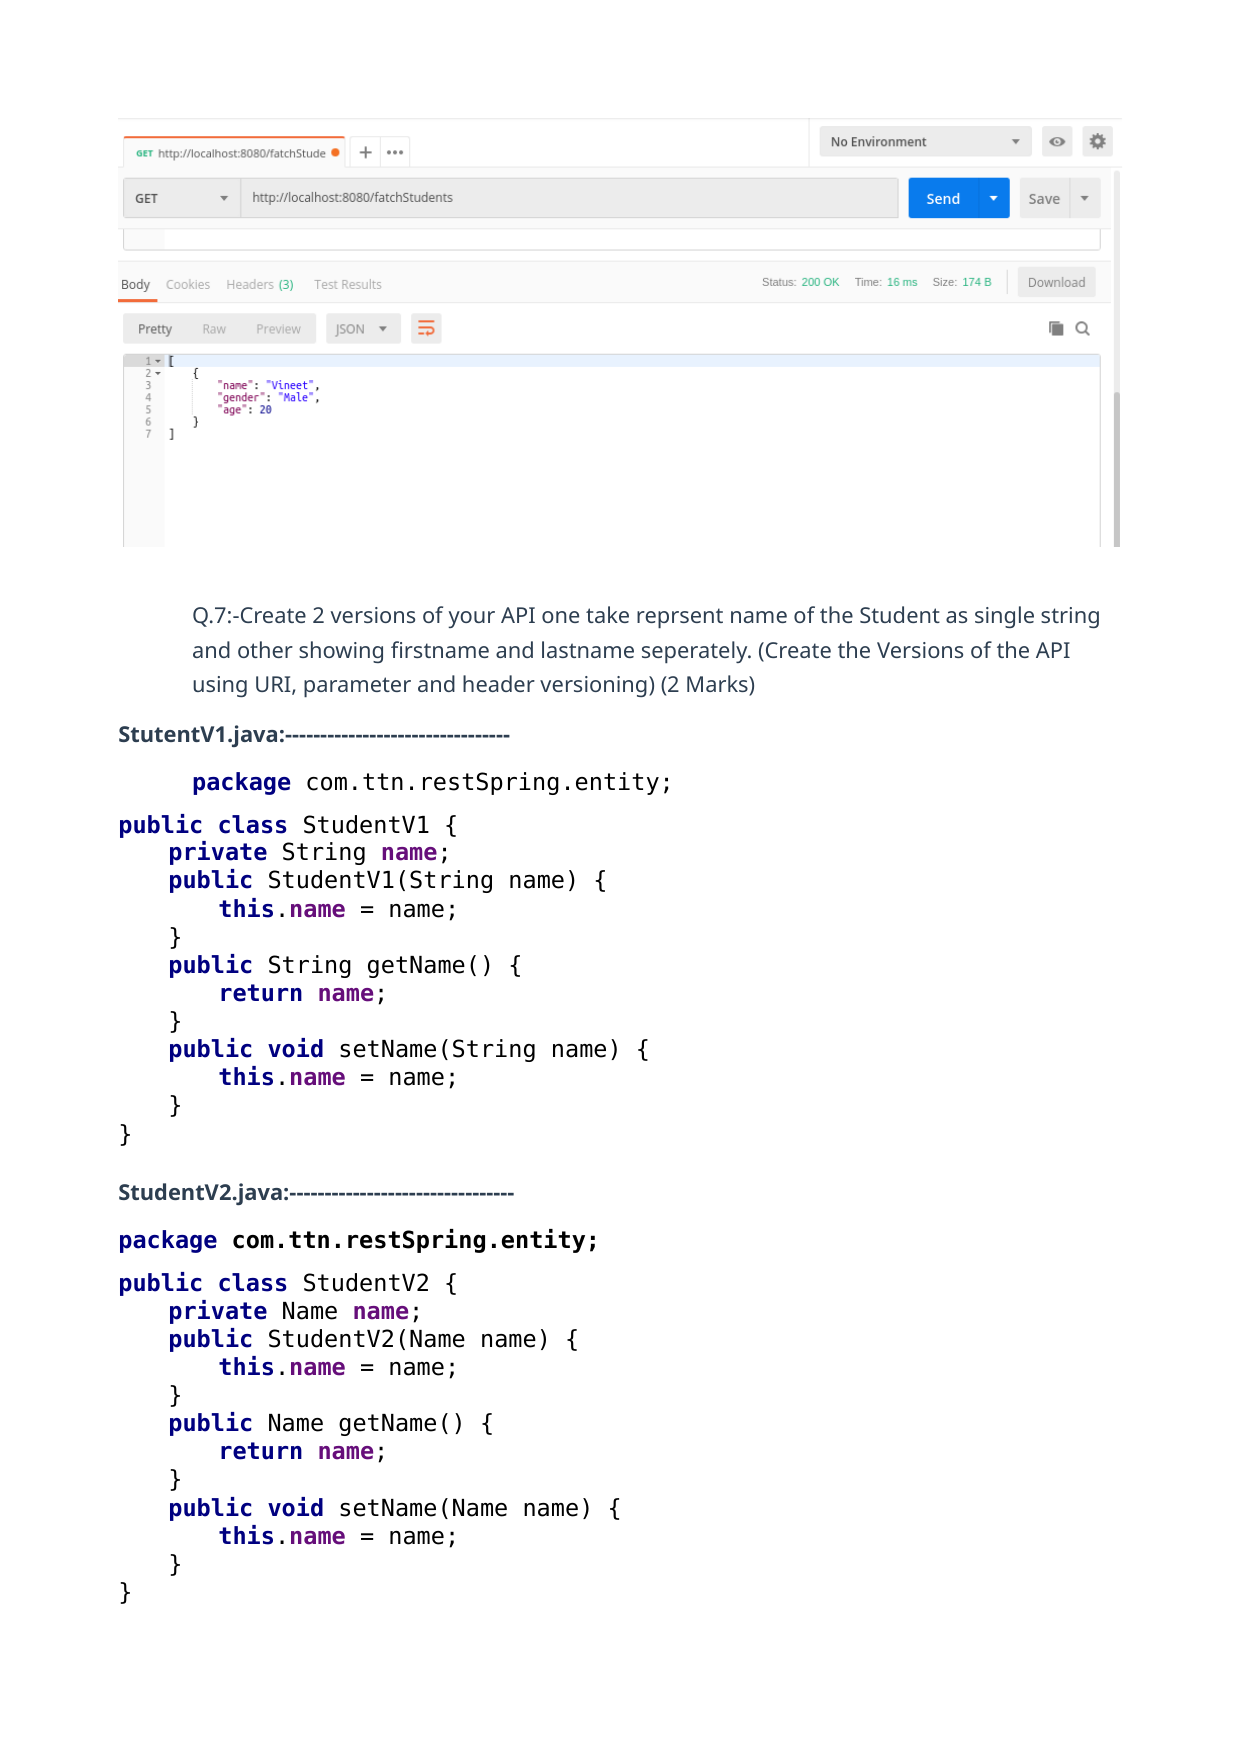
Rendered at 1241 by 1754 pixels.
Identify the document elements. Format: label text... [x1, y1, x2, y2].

list package com.ttn.restSpring.entity; [118, 768, 1122, 796]
list Create 2 versions of your API one take reprsent name of the Student as single string and other showing firstname and lastname seperately. (Create the Versions of the API using URI, parameter and header versioning) (2 Marks) [118, 601, 1122, 699]
text public StudentV1(String name) { [118, 867, 1122, 895]
text public StudentV2(Name name) { [118, 1325, 1122, 1353]
text } [118, 1008, 1122, 1036]
text private String name; [118, 839, 1122, 867]
text public void setName(Name name) { [118, 1494, 1122, 1522]
text this.name = name; [118, 1353, 1122, 1382]
text public void setName(String name) { [118, 1036, 1122, 1064]
text return name; [118, 1438, 1122, 1466]
text } [118, 1092, 1122, 1120]
text } [118, 1466, 1122, 1494]
text public class StudentV1 { [118, 811, 1122, 839]
text public Name getName() { [118, 1410, 1122, 1438]
text } [118, 1578, 1122, 1606]
text package com.ttn.restSpring.entity; [118, 1227, 1122, 1254]
text this.name = name; [118, 1064, 1122, 1092]
text } [118, 1382, 1122, 1410]
text } [118, 1550, 1122, 1578]
text this.name = name; [118, 1522, 1122, 1550]
text } [118, 1120, 1122, 1147]
text public class StudentV2 { [118, 1270, 1122, 1297]
text this.name = name; [118, 895, 1122, 923]
text return name; [118, 979, 1122, 1008]
text private Name name; [118, 1297, 1122, 1325]
picture [118, 118, 1123, 547]
text StutentV1.java:-------------------------------- [118, 719, 1122, 748]
text public String getName() { [118, 951, 1122, 979]
text StudentV2.java:-------------------------------- [118, 1177, 1122, 1207]
text } [118, 923, 1122, 951]
